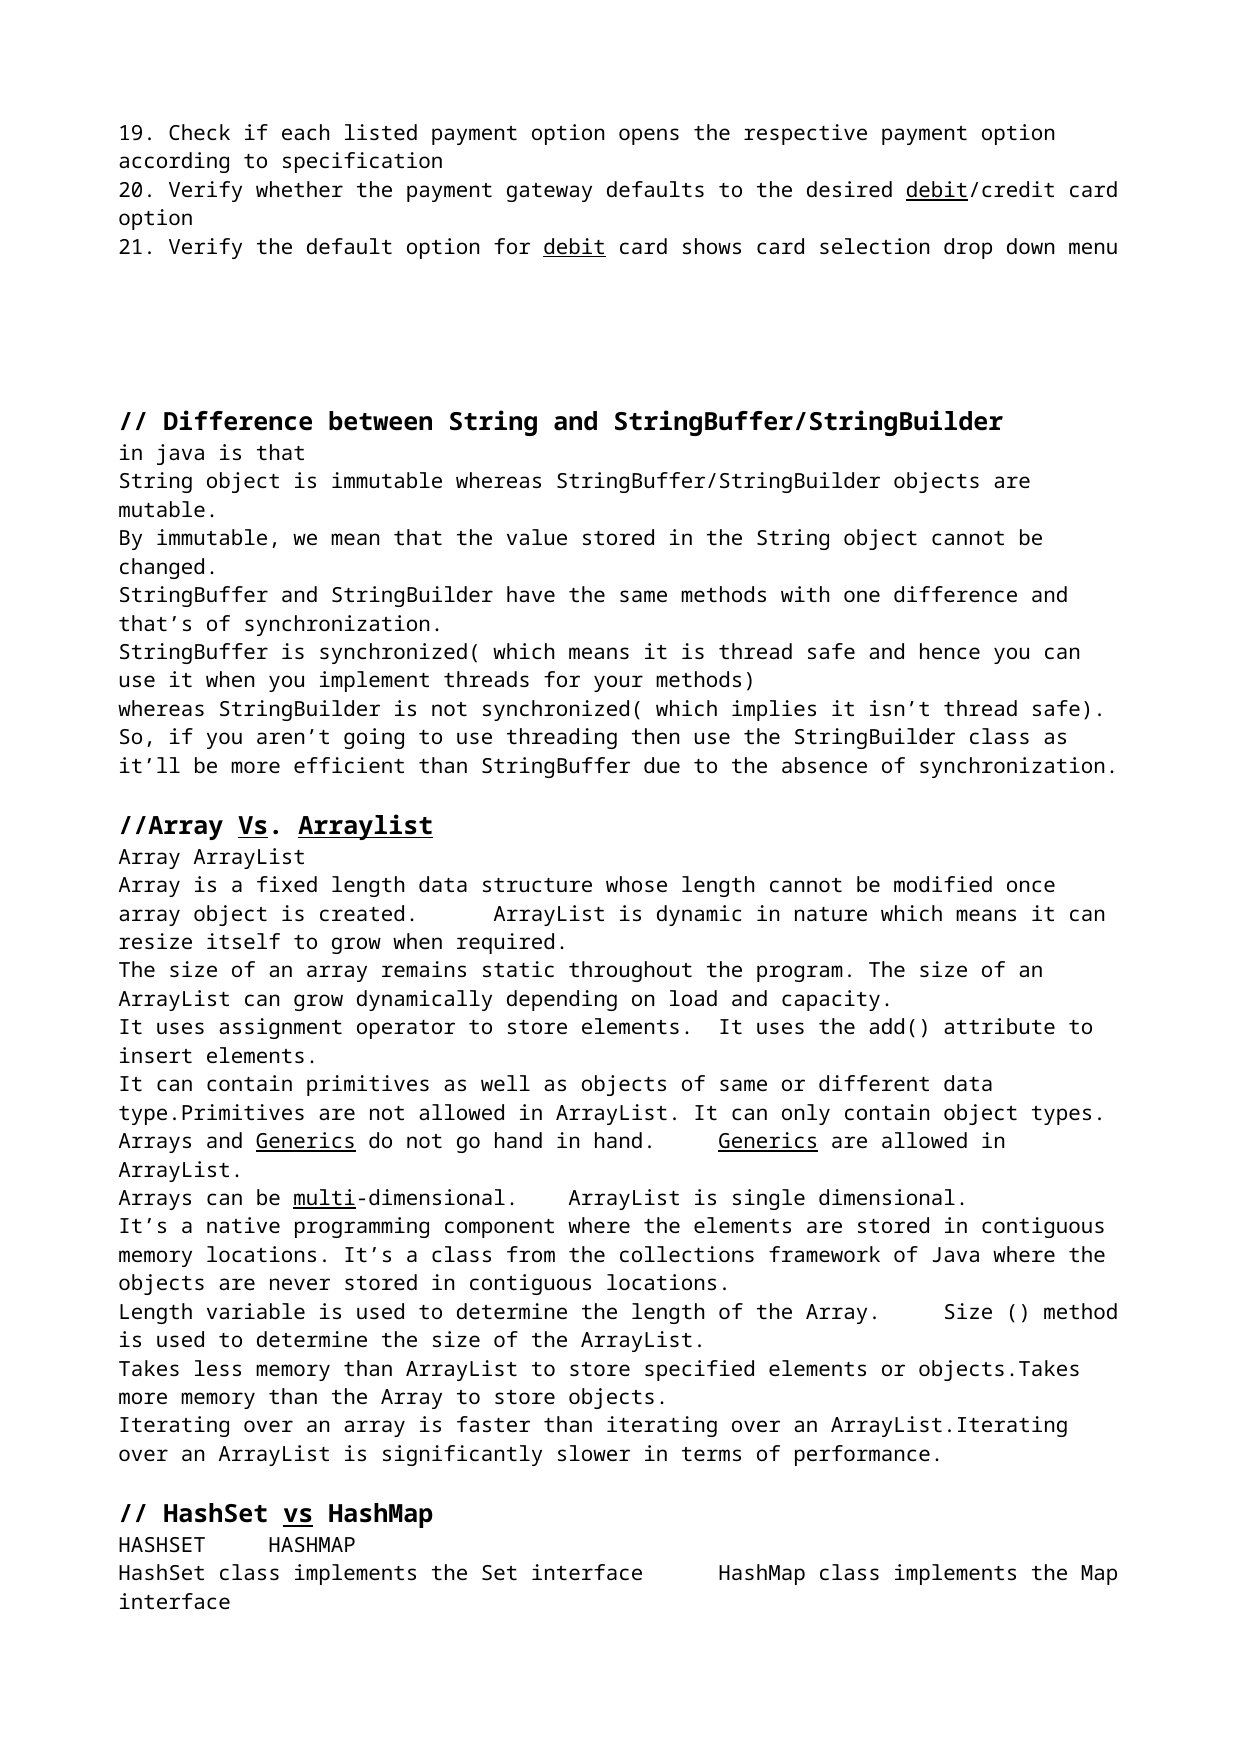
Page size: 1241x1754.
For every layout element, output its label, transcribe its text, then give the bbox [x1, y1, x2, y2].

text //Array Vs. Arraylist [118, 808, 1122, 842]
text Length variable is used to determine the length of the Array. Size () method is used to determine the size of the ArrayList. [118, 1297, 1122, 1354]
text Takes less memory than ArrayList to store specified elements or objects.Takes more memory than the Array to store objects. [118, 1354, 1122, 1411]
text Array ArrayList [118, 842, 1122, 870]
text So, if you aren’t going to use threading then use the StringBuilder class as it’ll be more efficient than StringBuffer due to the absence of synchronization. [118, 722, 1122, 779]
text in java is that [118, 438, 1122, 467]
text 19. Check if each listed payment option opens the respective payment option according to specification [118, 118, 1122, 175]
text 20. Verify whether the payment gateway defaults to the desired debit/credit card option [118, 175, 1122, 232]
text The size of an array remains static throughout the program. The size of an ArrayList can grow dynamically depending on load and capacity. [118, 956, 1122, 1012]
text It’s a native programming component where the elements are stored in contiguous memory locations. It’s a class from the collections framework of Java where the objects are never stored in contiguous locations. [118, 1212, 1122, 1297]
text HASHSET HASHMAP [118, 1530, 1122, 1558]
text StringBuffer is synchronized( which means it is thread safe and hence you can use it when you implement threads for your methods) [118, 637, 1122, 694]
text By immutable, we mean that the value stored in the String object cannot be changed. [118, 523, 1122, 580]
text String object is immutable whereas StringBuffer/StringBuilder objects are mutable. [118, 467, 1122, 523]
text HashSet class implements the Set interface HashMap class implements the Map interface [118, 1558, 1122, 1615]
text Arrays and Generics do not go hand in hand. Generics are allowed in ArrayList. [118, 1126, 1122, 1183]
text StringBuffer and StringBuilder have the same methods with one difference and that’s of synchronization. [118, 580, 1122, 637]
text Arrays can be multi-dimensional. ArrayList is single dimensional. [118, 1183, 1122, 1212]
text whereas StringBuilder is not synchronized( which implies it isn’t thread safe). [118, 694, 1122, 722]
text Array is a fixed length data structure whose length cannot be modified once array object is created. ArrayList is dynamic in nature which means it can resize itself to grow when required. [118, 870, 1122, 956]
text It uses assignment operator to store elements. It uses the add() attribute to insert elements. [118, 1012, 1122, 1069]
text Iterating over an array is faster than iterating over an ArrayList.Iterating over an ArrayList is significantly slower in terms of performance. [118, 1411, 1122, 1467]
text // Difference between String and StringBuffer/StringBuilder [118, 404, 1122, 438]
text It can contain primitives as well as objects of same or different data type.Primitives are not allowed in ArrayList. It can only contain object types. [118, 1069, 1122, 1126]
text 21. Verify the default option for debit card shows card selection drop down menu [118, 232, 1122, 260]
text // HashSet vs HashMap [118, 1496, 1122, 1530]
